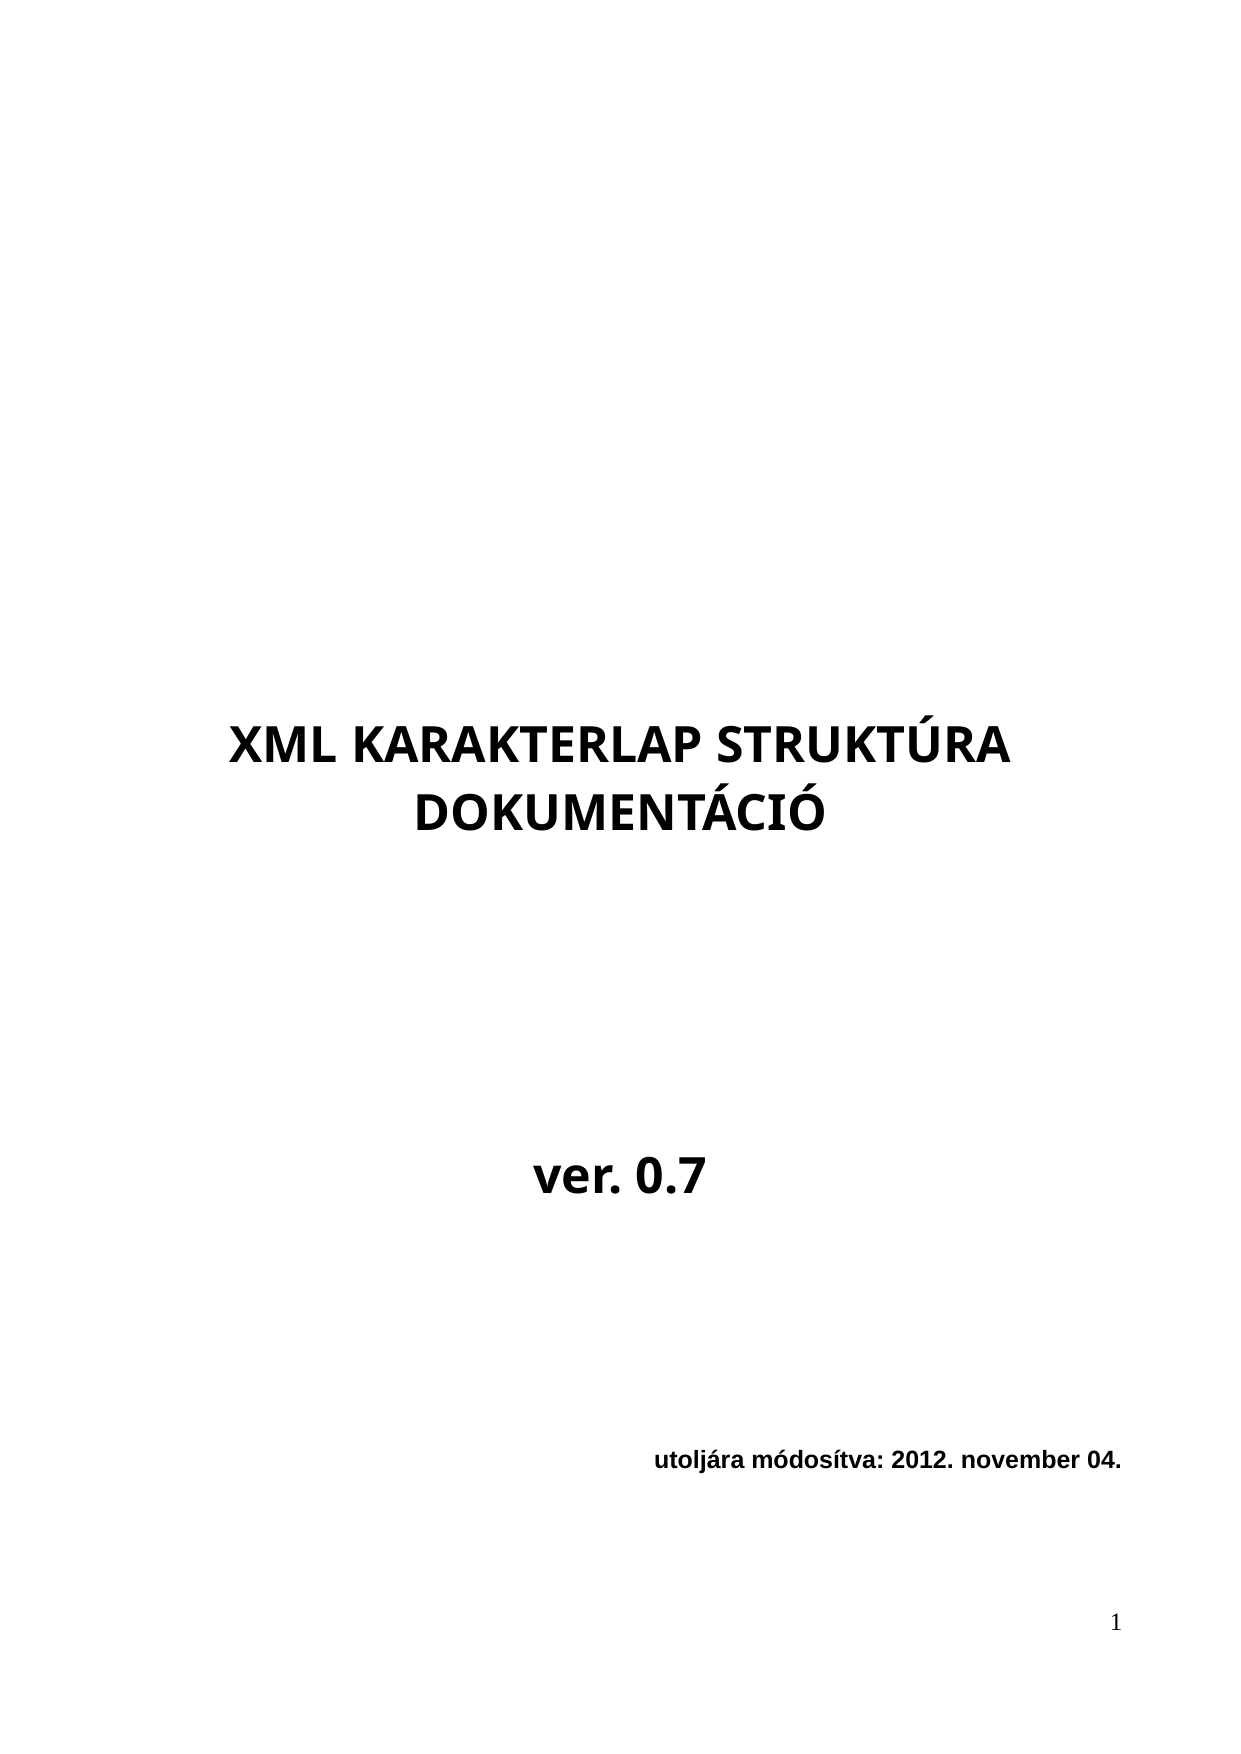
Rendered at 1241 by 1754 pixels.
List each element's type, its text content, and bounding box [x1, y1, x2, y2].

text XML KARAKTERLAP STRUKTÚRA [118, 709, 1122, 777]
text utoljára módosítva: 2012. november 04. [118, 1444, 1122, 1473]
text DOKUMENTÁCIÓ [118, 777, 1122, 845]
text ver. 0.7 [118, 1140, 1122, 1208]
